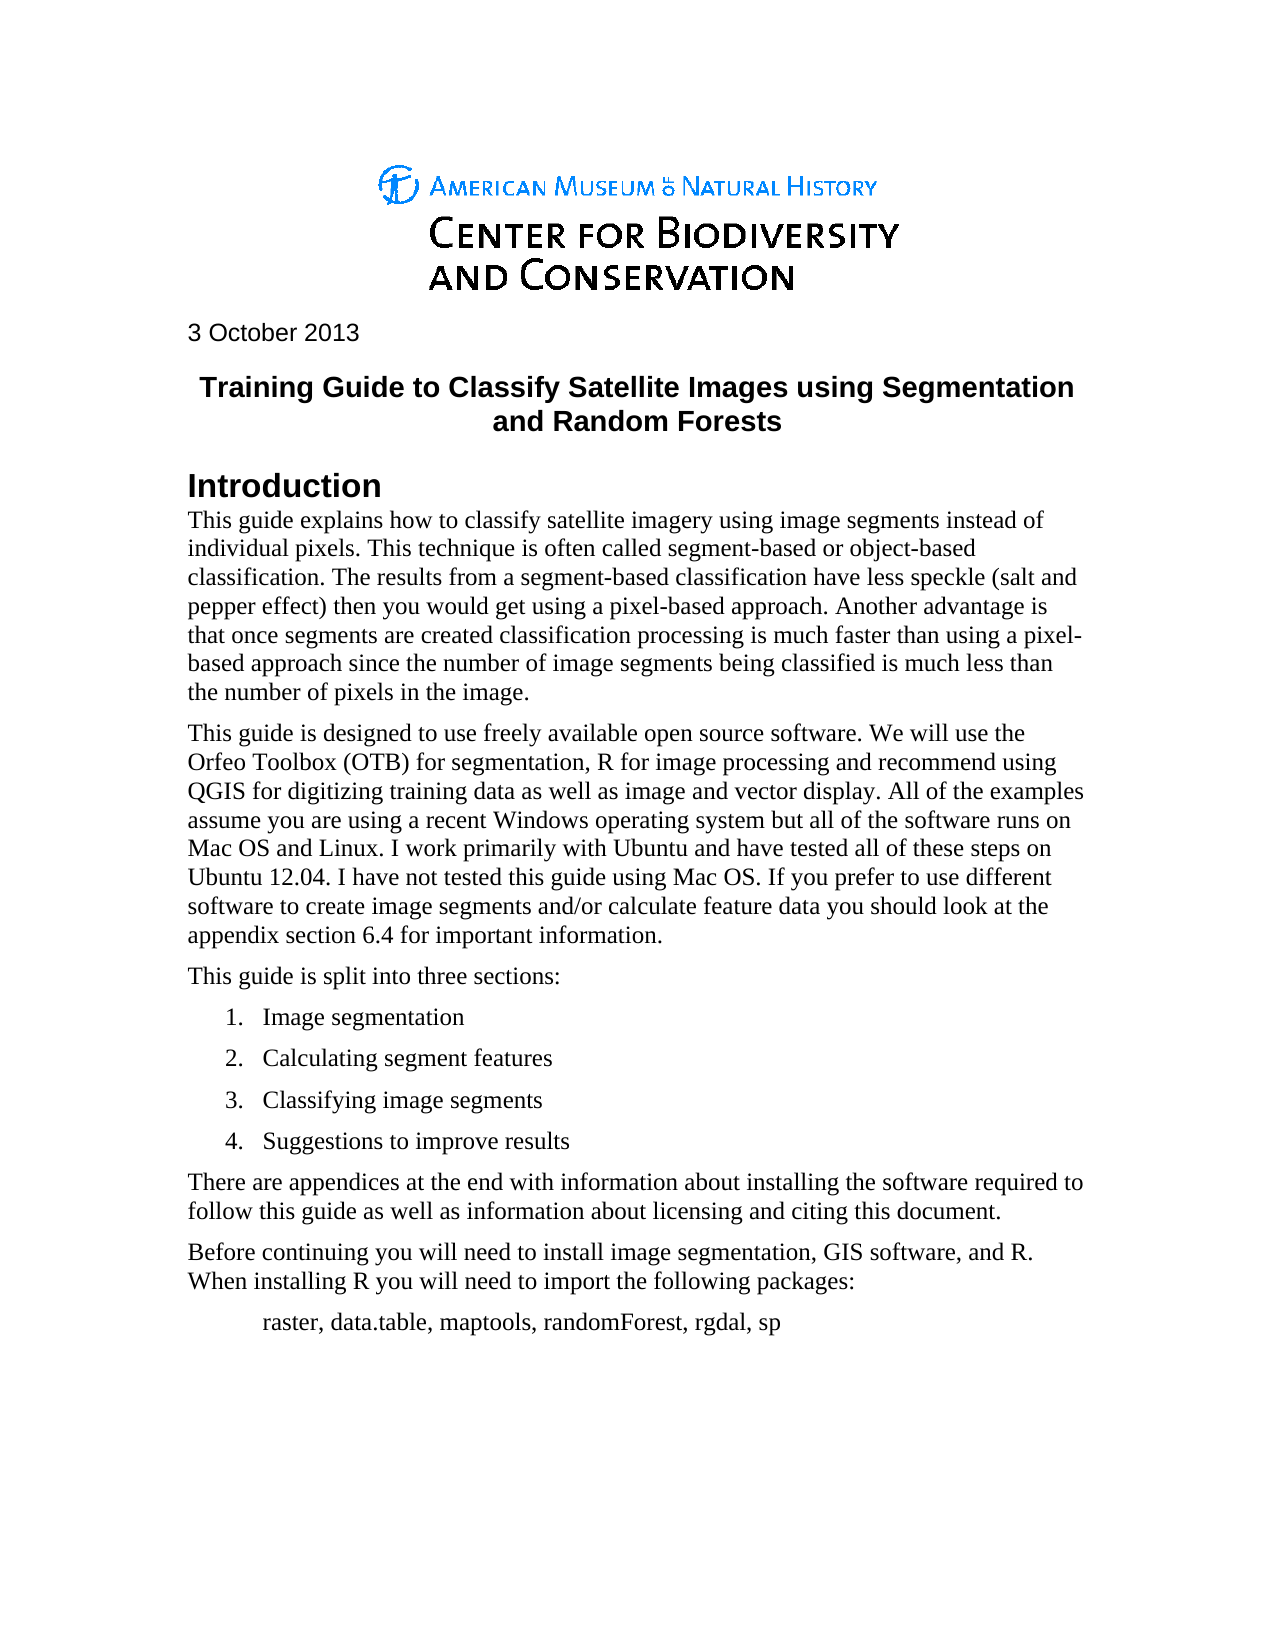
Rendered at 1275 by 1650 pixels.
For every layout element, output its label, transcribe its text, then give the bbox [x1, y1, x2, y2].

text This guide is split into three sections: [187, 961, 1087, 990]
list Suggestions to improve results [225, 1126, 1087, 1155]
text This guide explains how to classify satellite imagery using image segments instead of individual pixels. This technique is often called segment-based or object-based classification. The results from a segment-based classification have less speckle (salt and pepper effect) then you would get using a pixel-based approach. Another advantage is that once segments are created classification processing is much faster than using a pixel-based approach since the number of image segments being classified is much less than the number of pixels in the image. [187, 505, 1087, 706]
list Classifying image segments [225, 1085, 1087, 1113]
text Introduction [187, 466, 1087, 505]
text Before continuing you will need to install image segmentation, GIS software, and R. When installing R you will need to import the following packages: [187, 1237, 1087, 1295]
text raster, data.table, maptools, randomForest, rgdal, sp [262, 1307, 1087, 1336]
text This guide is designed to use freely available open source software. We will use the Orfeo Toolbox (OTB) for segmentation, R for image processing and recommend using QGIS for digitizing training data as well as image and vector display. All of the examples assume you are using a recent Windows operating system but all of the software runs on Mac OS and Linux. I work primarily with Ubuntu and have tested all of these steps on Ubuntu 12.04. I have not tested this guide using Mac OS. If you prefer to use different software to create image segments and/or calculate feature data you should look at the appendix section 6.4 for important information. [187, 718, 1087, 948]
text There are appendices at the end with information about installing the software required to follow this guide as well as information about licensing and citing this document. [187, 1167, 1087, 1225]
text Training Guide to Classify Satellite Images using Segmentation and Random Forests [187, 370, 1087, 437]
list Calculating segment features [225, 1043, 1087, 1072]
list Image segmentation [225, 1002, 1087, 1031]
text 3 October 2013 [187, 318, 1087, 346]
picture [375, 161, 900, 292]
